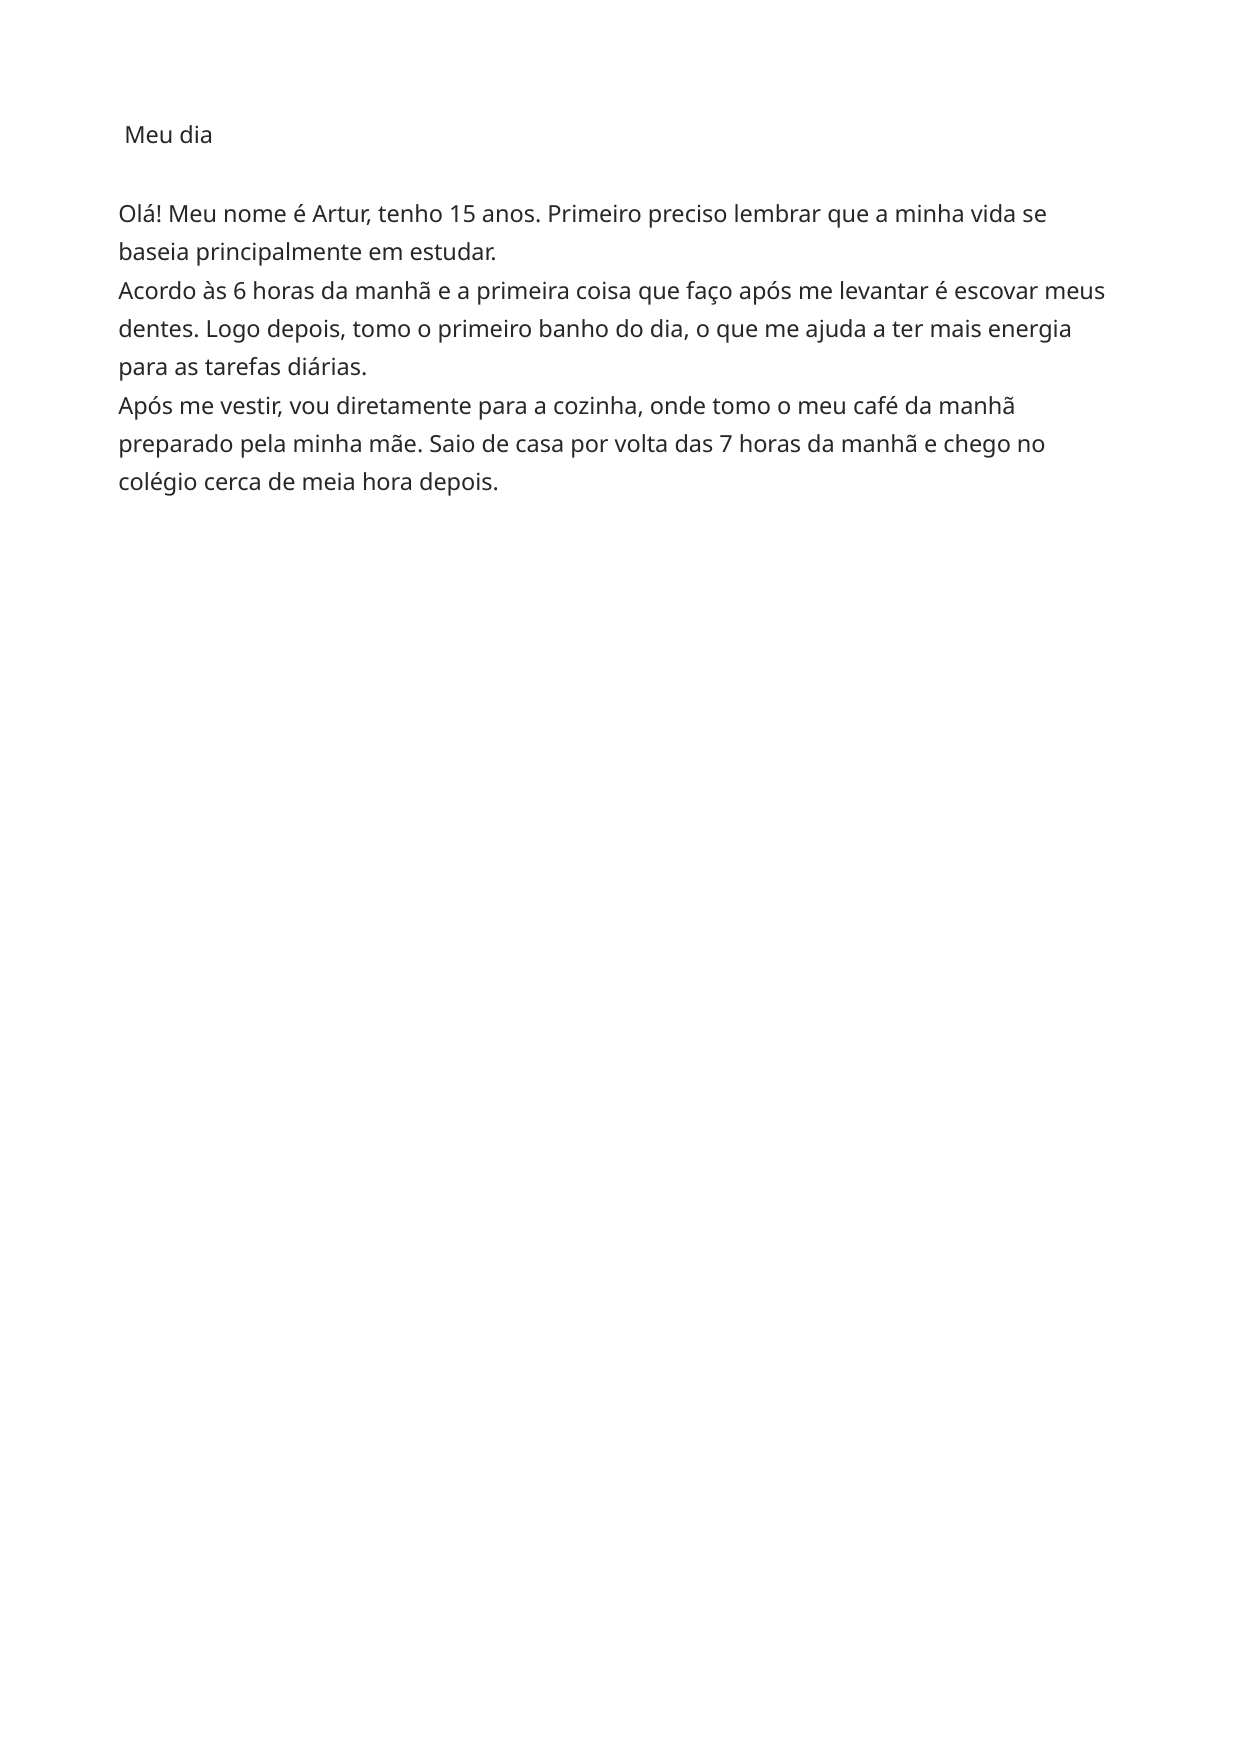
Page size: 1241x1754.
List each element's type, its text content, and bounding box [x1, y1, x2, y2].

text Meu dia [118, 118, 1122, 150]
text Olá! Meu nome é Artur, tenho 15 anos. Primeiro preciso lembrar que a minha vida se baseia principalmente em estudar. [118, 197, 1122, 268]
text Acordo às 6 horas da manhã e a primeira coisa que faço após me levantar é escovar meus dentes. Logo depois, tomo o primeiro banho do dia, o que me ajuda a ter mais energia para as tarefas diárias. [118, 274, 1122, 383]
text Após me vestir, vou diretamente para a cozinha, onde tomo o meu café da manhã preparado pela minha mãe. Saio de casa por volta das 7 horas da manhã e chego no colégio cerca de meia hora depois. [118, 389, 1122, 498]
